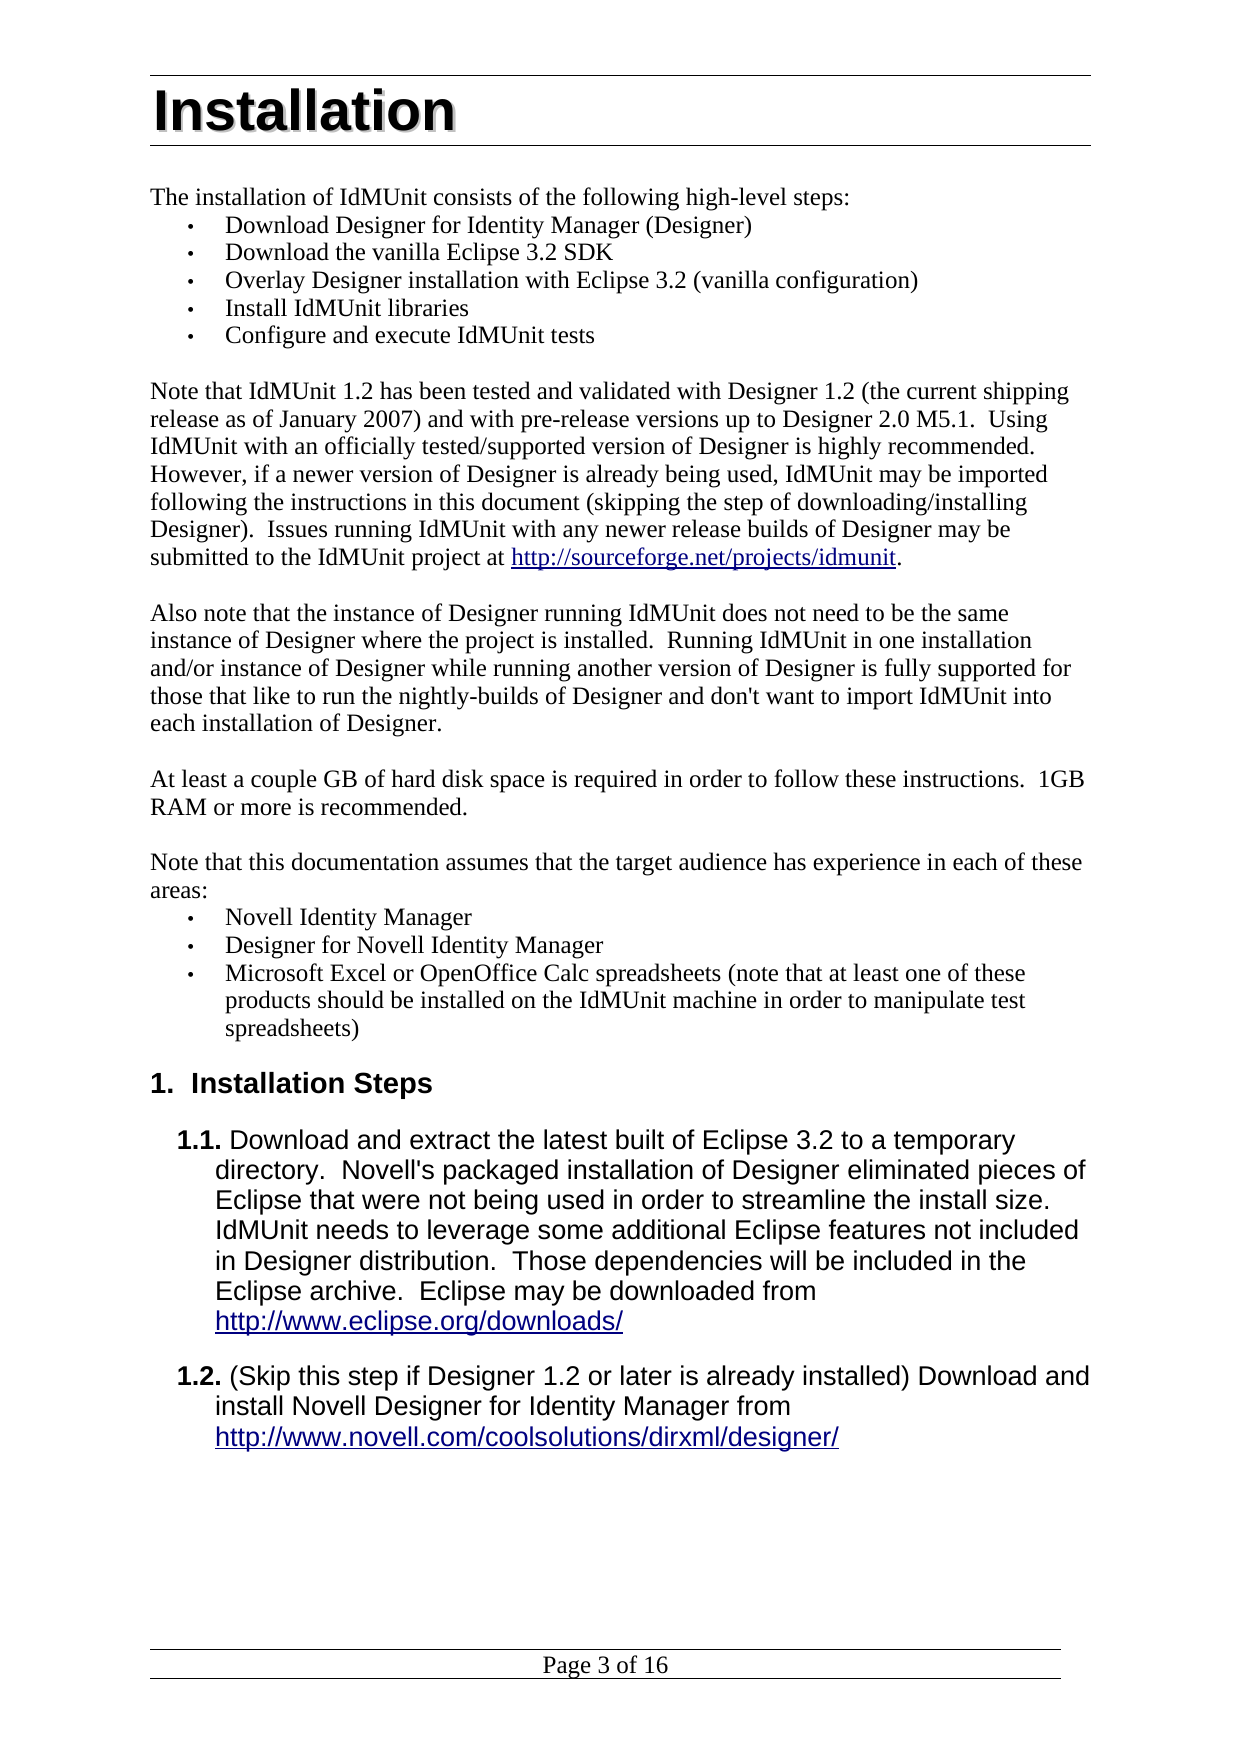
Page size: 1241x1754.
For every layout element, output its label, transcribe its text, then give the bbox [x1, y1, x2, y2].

list Download the vanilla Eclipse 3.2 SDK [187, 238, 1091, 266]
list Install IdMUnit libraries [187, 294, 1091, 322]
subtitle (Skip this step if Designer 1.2 or later is already installed) Download and install Novell Designer for Identity Manager from http://www.novell.com/coolsolutions/dirxml/designer/ [177, 1361, 1091, 1452]
subtitle Installation [150, 76, 1091, 145]
text Note that this documentation assumes that the target audience has experience in each of these areas: [150, 848, 1091, 903]
list Configure and execute IdMUnit tests [187, 322, 1091, 349]
list Novell Identity Manager [187, 903, 1091, 931]
text Also note that the instance of Designer running IdMUnit does not need to be the same instance of Designer where the project is installed. Running IdMUnit in one installation and/or instance of Designer while running another version of Designer is fully supported for those that like to run the nightly-builds of Designer and don't want to import IdMUnit into each installation of Designer. [150, 599, 1091, 737]
text The installation of IdMUnit consists of the following high-level steps: [150, 183, 1091, 211]
subtitle Download and extract the latest built of Eclipse 3.2 to a temporary directory. Novell's packaged installation of Designer eliminated pieces of Eclipse that were not being used in order to streamline the install size. IdMUnit needs to leverage some additional Eclipse features not included in Designer distribution. Those dependencies will be included in the Eclipse archive. Eclipse may be downloaded from http://www.eclipse.org/downloads/ [177, 1125, 1091, 1336]
subtitle Installation Steps [150, 1067, 1091, 1100]
list Overlay Designer installation with Eclipse 3.2 (vanilla configuration) [187, 266, 1091, 294]
list Download Designer for Identity Manager (Designer) [187, 211, 1091, 238]
text At least a couple GB of hard disk space is required in order to follow these instructions. 1GB RAM or more is recommended. [150, 765, 1091, 820]
text Note that IdMUnit 1.2 has been tested and validated with Designer 1.2 (the current shipping release as of January 2007) and with pre-release versions up to Designer 2.0 M5.1. Using IdMUnit with an officially tested/supported version of Designer is highly recommended. However, if a newer version of Designer is already being used, IdMUnit may be imported following the instructions in this document (skipping the step of downloading/installing Designer). Issues running IdMUnit with any newer release builds of Designer may be submitted to the IdMUnit project at http://sourceforge.net/projects/idmunit. [150, 377, 1091, 571]
list Microsoft Excel or OpenOffice Calc spreadsheets (note that at least one of these products should be installed on the IdMUnit machine in order to manipulate test spreadsheets) [187, 959, 1091, 1042]
list Designer for Novell Identity Manager [187, 931, 1091, 959]
